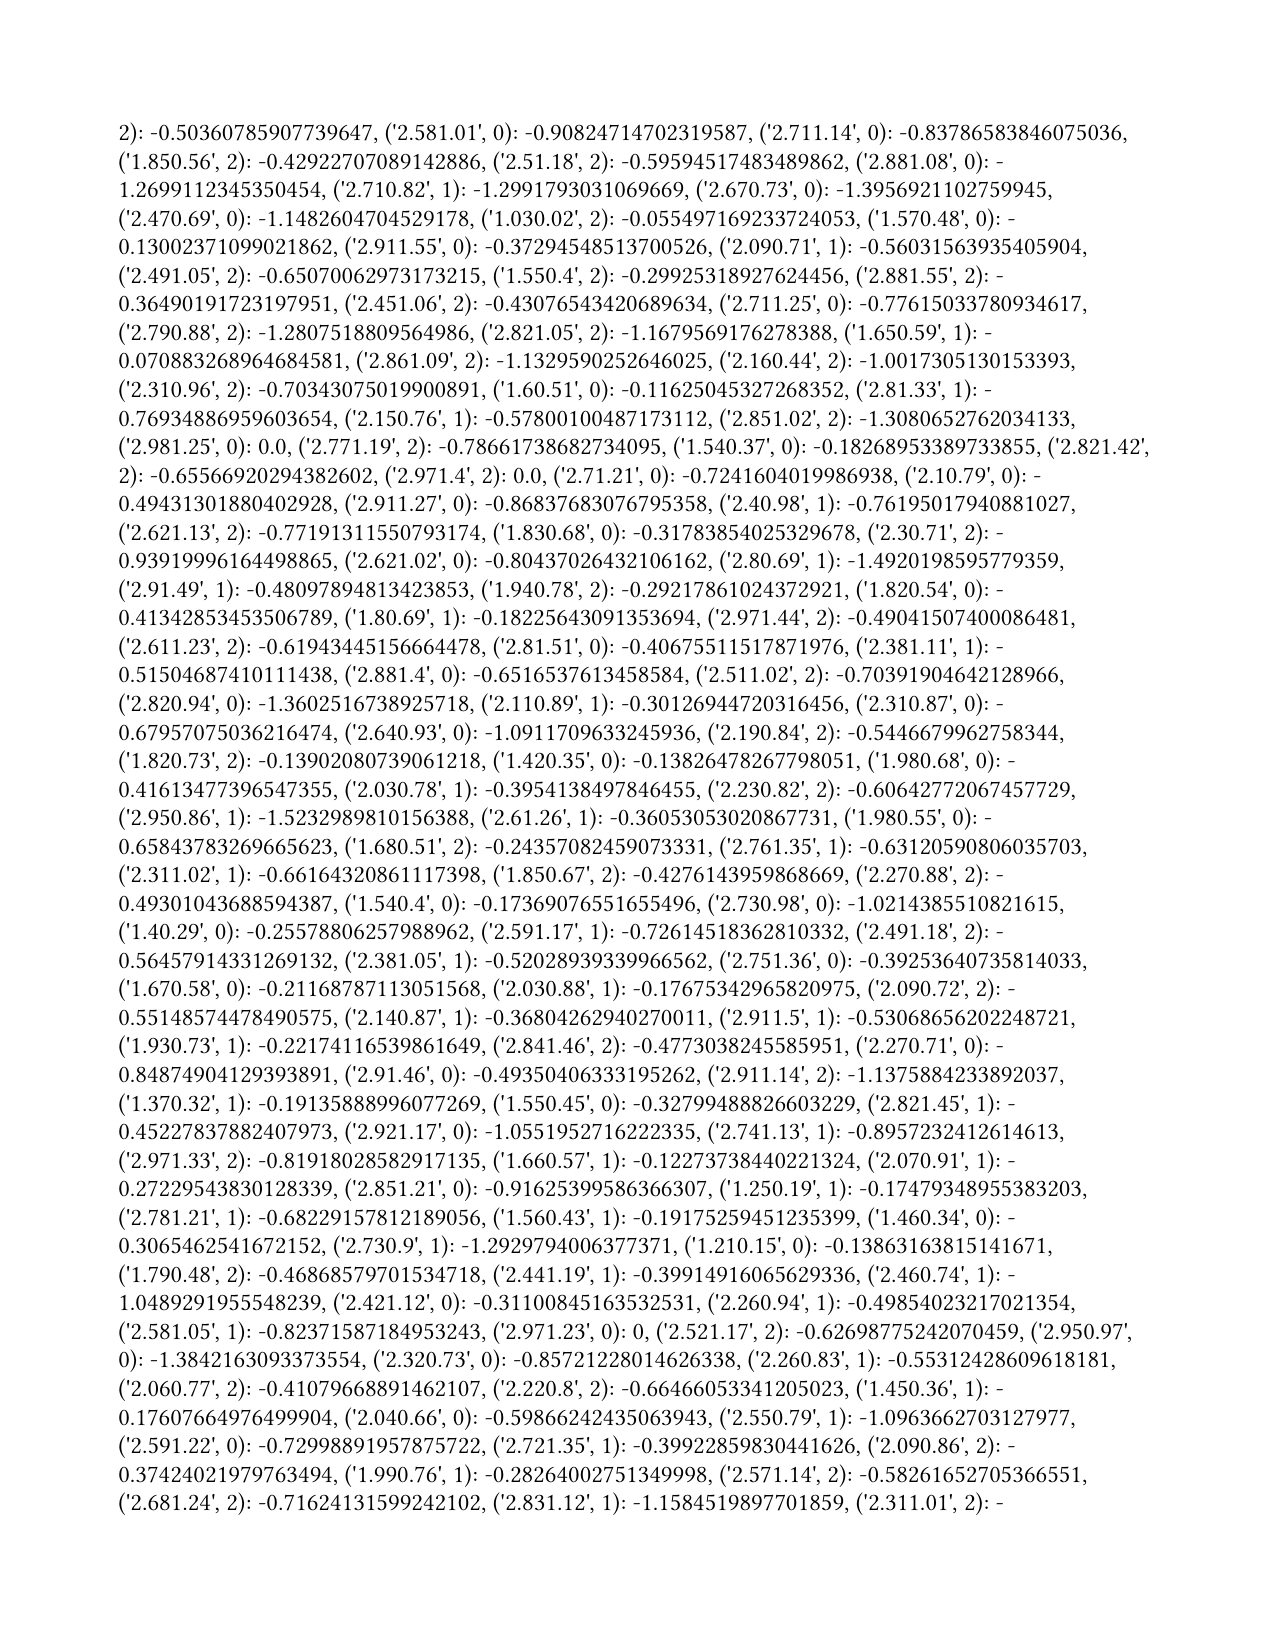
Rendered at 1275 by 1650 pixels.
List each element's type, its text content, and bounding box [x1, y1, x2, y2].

text 2): -0.50360785907739647, ('2.581.01', 0): -0.90824714702319587, ('2.711.14', 0): -0.83786583846075036, ('1.850.56', 2): -0.42922707089142886, ('2.51.18', 2): -0.59594517483489862, ('2.881.08', 0): -1.2699112345350454, ('2.710.82', 1): -1.2991793031069669, ('2.670.73', 0): -1.3956921102759945, ('2.470.69', 0): -1.1482604704529178, ('1.030.02', 2): -0.055497169233724053, ('1.570.48', 0): -0.13002371099021862, ('2.911.55', 0): -0.37294548513700526, ('2.090.71', 1): -0.56031563935405904, ('2.491.05', 2): -0.65070062973173215, ('1.550.4', 2): -0.29925318927624456, ('2.881.55', 2): -0.36490191723197951, ('2.451.06', 2): -0.43076543420689634, ('2.711.25', 0): -0.77615033780934617, ('2.790.88', 2): -1.2807518809564986, ('2.821.05', 2): -1.1679569176278388, ('1.650.59', 1): -0.070883268964684581, ('2.861.09', 2): -1.1329590252646025, ('2.160.44', 2): -1.0017305130153393, ('2.310.96', 2): -0.70343075019900891, ('1.60.51', 0): -0.11625045327268352, ('2.81.33', 1): -0.76934886959603654, ('2.150.76', 1): -0.57800100487173112, ('2.851.02', 2): -1.3080652762034133, ('2.981.25', 0): 0.0, ('2.771.19', 2): -0.78661738682734095, ('1.540.37', 0): -0.18268953389733855, ('2.821.42', 2): -0.65566920294382602, ('2.971.4', 2): 0.0, ('2.71.21', 0): -0.7241604019986938, ('2.10.79', 0): -0.49431301880402928, ('2.911.27', 0): -0.86837683076795358, ('2.40.98', 1): -0.76195017940881027, ('2.621.13', 2): -0.77191311550793174, ('1.830.68', 0): -0.31783854025329678, ('2.30.71', 2): -0.93919996164498865, ('2.621.02', 0): -0.80437026432106162, ('2.80.69', 1): -1.4920198595779359, ('2.91.49', 1): -0.48097894813423853, ('1.940.78', 2): -0.29217861024372921, ('1.820.54', 0): -0.41342853453506789, ('1.80.69', 1): -0.18225643091353694, ('2.971.44', 2): -0.49041507400086481, ('2.611.23', 2): -0.61943445156664478, ('2.81.51', 0): -0.40675511517871976, ('2.381.11', 1): -0.51504687410111438, ('2.881.4', 0): -0.6516537613458584, ('2.511.02', 2): -0.70391904642128966, ('2.820.94', 0): -1.3602516738925718, ('2.110.89', 1): -0.30126944720316456, ('2.310.87', 0): -0.67957075036216474, ('2.640.93', 0): -1.0911709633245936, ('2.190.84', 2): -0.5446679962758344, ('1.820.73', 2): -0.13902080739061218, ('1.420.35', 0): -0.13826478267798051, ('1.980.68', 0): -0.41613477396547355, ('2.030.78', 1): -0.3954138497846455, ('2.230.82', 2): -0.60642772067457729, ('2.950.86', 1): -1.5232989810156388, ('2.61.26', 1): -0.36053053020867731, ('1.980.55', 0): -0.65843783269665623, ('1.680.51', 2): -0.24357082459073331, ('2.761.35', 1): -0.63120590806035703, ('2.311.02', 1): -0.66164320861117398, ('1.850.67', 2): -0.4276143959868669, ('2.270.88', 2): -0.49301043688594387, ('1.540.4', 0): -0.17369076551655496, ('2.730.98', 0): -1.0214385510821615, ('1.40.29', 0): -0.25578806257988962, ('2.591.17', 1): -0.72614518362810332, ('2.491.18', 2): -0.56457914331269132, ('2.381.05', 1): -0.52028939339966562, ('2.751.36', 0): -0.39253640735814033, ('1.670.58', 0): -0.21168787113051568, ('2.030.88', 1): -0.17675342965820975, ('2.090.72', 2): -0.55148574478490575, ('2.140.87', 1): -0.36804262940270011, ('2.911.5', 1): -0.53068656202248721, ('1.930.73', 1): -0.22174116539861649, ('2.841.46', 2): -0.4773038245585951, ('2.270.71', 0): -0.84874904129393891, ('2.91.46', 0): -0.49350406333195262, ('2.911.14', 2): -1.1375884233892037, ('1.370.32', 1): -0.19135888996077269, ('1.550.45', 0): -0.32799488826603229, ('2.821.45', 1): -0.45227837882407973, ('2.921.17', 0): -1.0551952716222335, ('2.741.13', 1): -0.8957232412614613, ('2.971.33', 2): -0.81918028582917135, ('1.660.57', 1): -0.12273738440221324, ('2.070.91', 1): -0.27229543830128339, ('2.851.21', 0): -0.91625399586366307, ('1.250.19', 1): -0.17479348955383203, ('2.781.21', 1): -0.68229157812189056, ('1.560.43', 1): -0.19175259451235399, ('1.460.34', 0): -0.3065462541672152, ('2.730.9', 1): -1.2929794006377371, ('1.210.15', 0): -0.13863163815141671, ('1.790.48', 2): -0.46868579701534718, ('2.441.19', 1): -0.39914916065629336, ('2.460.74', 1): -1.0489291955548239, ('2.421.12', 0): -0.31100845163532531, ('2.260.94', 1): -0.49854023217021354, ('2.581.05', 1): -0.82371587184953243, ('2.971.23', 0): 0, ('2.521.17', 2): -0.62698775242070459, ('2.950.97', 0): -1.3842163093373554, ('2.320.73', 0): -0.85721228014626338, ('2.260.83', 1): -0.55312428609618181, ('2.060.77', 2): -0.41079668891462107, ('2.220.8', 2): -0.66466053341205023, ('1.450.36', 1): -0.17607664976499904, ('2.040.66', 0): -0.59866242435063943, ('2.550.79', 1): -1.0963662703127977, ('2.591.22', 0): -0.72998891957875722, ('2.721.35', 1): -0.39922859830441626, ('2.090.86', 2): -0.37424021979763494, ('1.990.76', 1): -0.28264002751349998, ('2.571.14', 2): -0.58261652705366551, ('2.681.24', 2): -0.71624131599242102, ('2.831.12', 1): -1.1584519897701859, ('2.311.01', 2): [118, 118, 1157, 1517]
